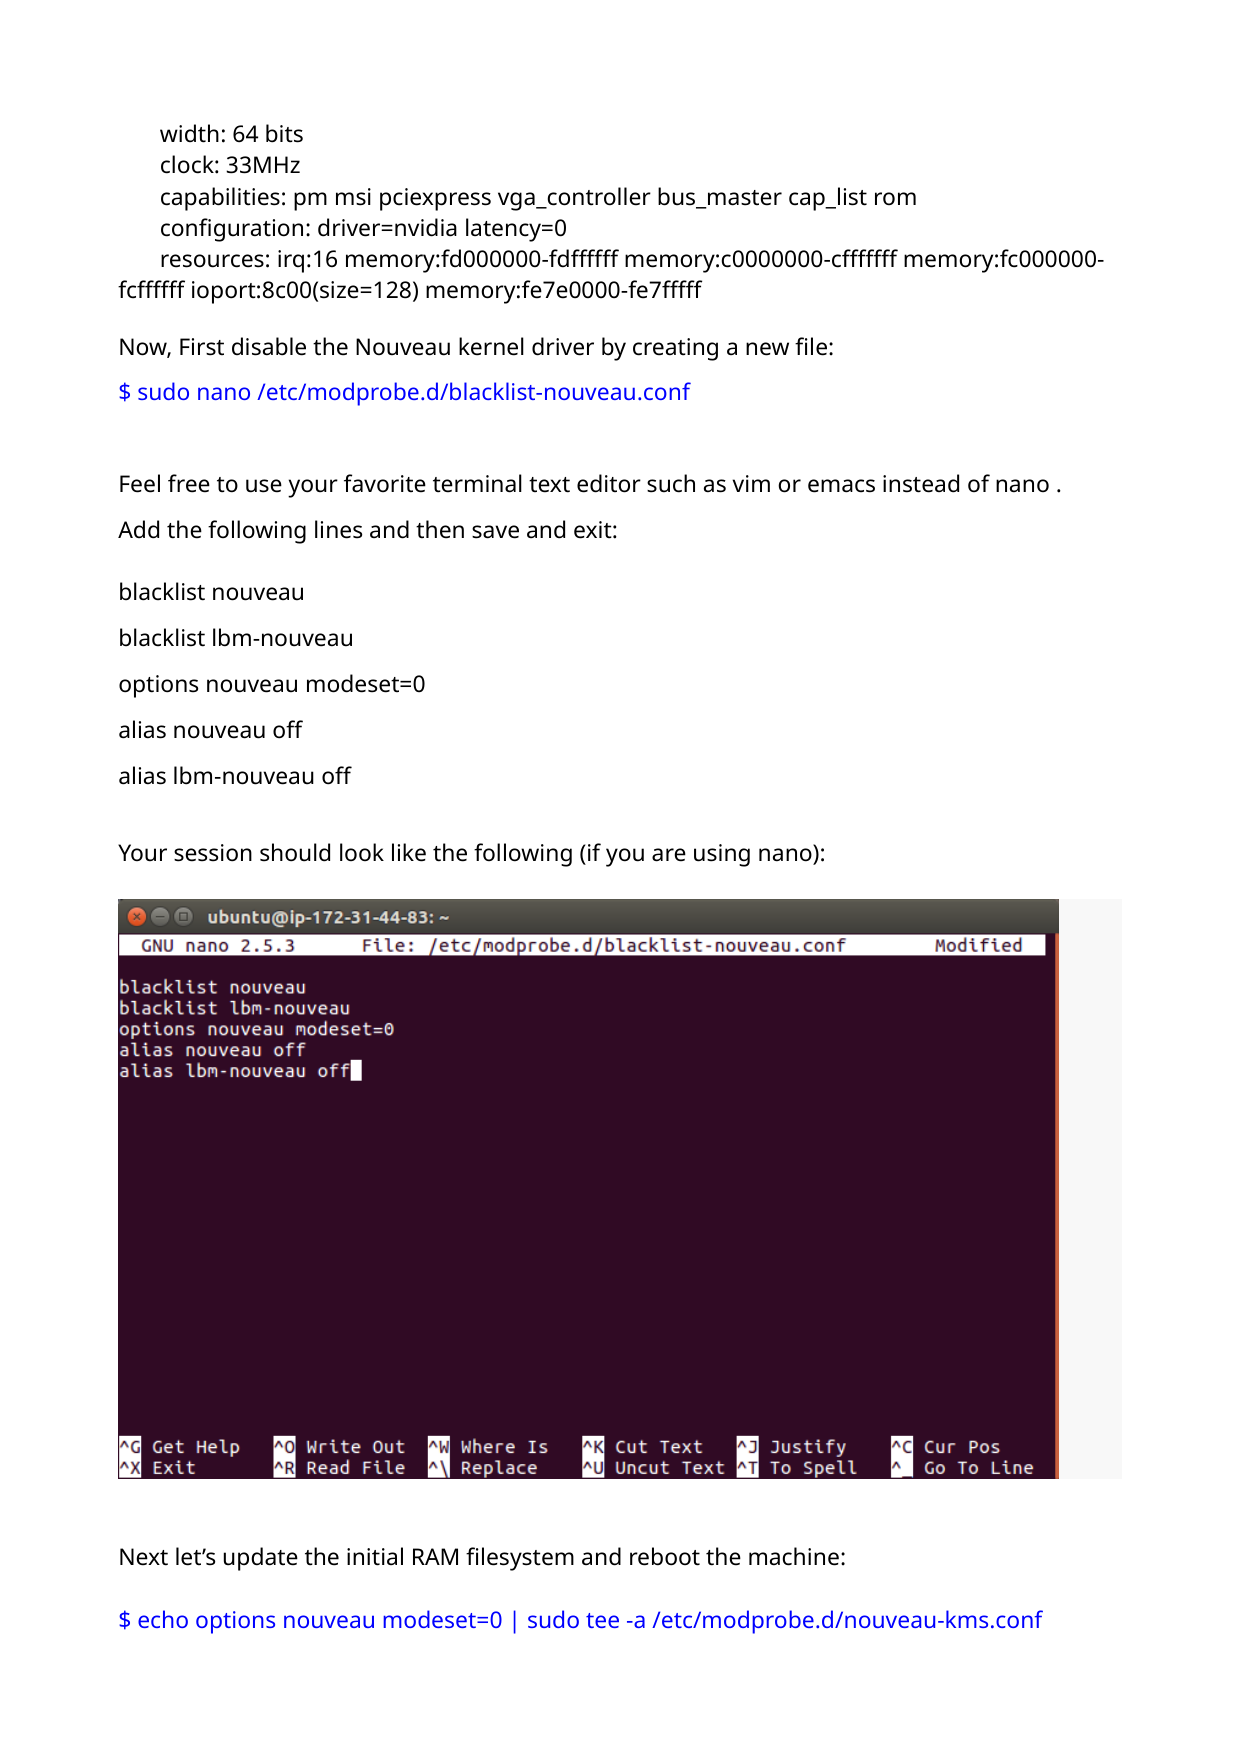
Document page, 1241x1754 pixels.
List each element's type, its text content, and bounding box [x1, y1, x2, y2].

text width: 64 bits [118, 118, 1122, 149]
text blacklist nouveau [118, 576, 1122, 607]
text resources: irq:16 memory:fd000000-fdffffff memory:c0000000-cfffffff memory:fc000000-fcffffff ioport:8c00(size=128) memory:fe7e0000-fe7fffff [118, 243, 1122, 306]
text blacklist lbm-nouveau [118, 622, 1122, 653]
picture [118, 899, 1059, 1479]
text Your session should look like the following (if you are using nano): [118, 837, 1122, 868]
text configuration: driver=nvidia latency=0 [118, 212, 1122, 243]
text $ sudo nano /etc/modprobe.d/blacklist-nouveau.conf [118, 376, 1122, 407]
text $ echo options nouveau modeset=0 | sudo tee -a /etc/modprobe.d/nouveau-kms.conf [118, 1604, 1122, 1635]
text Now, First disable the Nouveau kernel driver by creating a new file: [118, 330, 1122, 362]
text alias lbm-nouveau off [118, 759, 1122, 791]
text capabilities: pm msi pciexpress vga_controller bus_master cap_list rom [118, 181, 1122, 212]
text Next let’s update the initial RAM filesystem and reboot the machine: [118, 1541, 1122, 1573]
text clock: 33MHz [118, 149, 1122, 181]
text options nouveau modeset=0 [118, 668, 1122, 699]
text Add the following lines and then save and exit: [118, 514, 1122, 545]
text Feel free to use your favorite terminal text editor such as vim or emacs instead of nano . [118, 468, 1122, 499]
text alias nouveau off [118, 714, 1122, 745]
